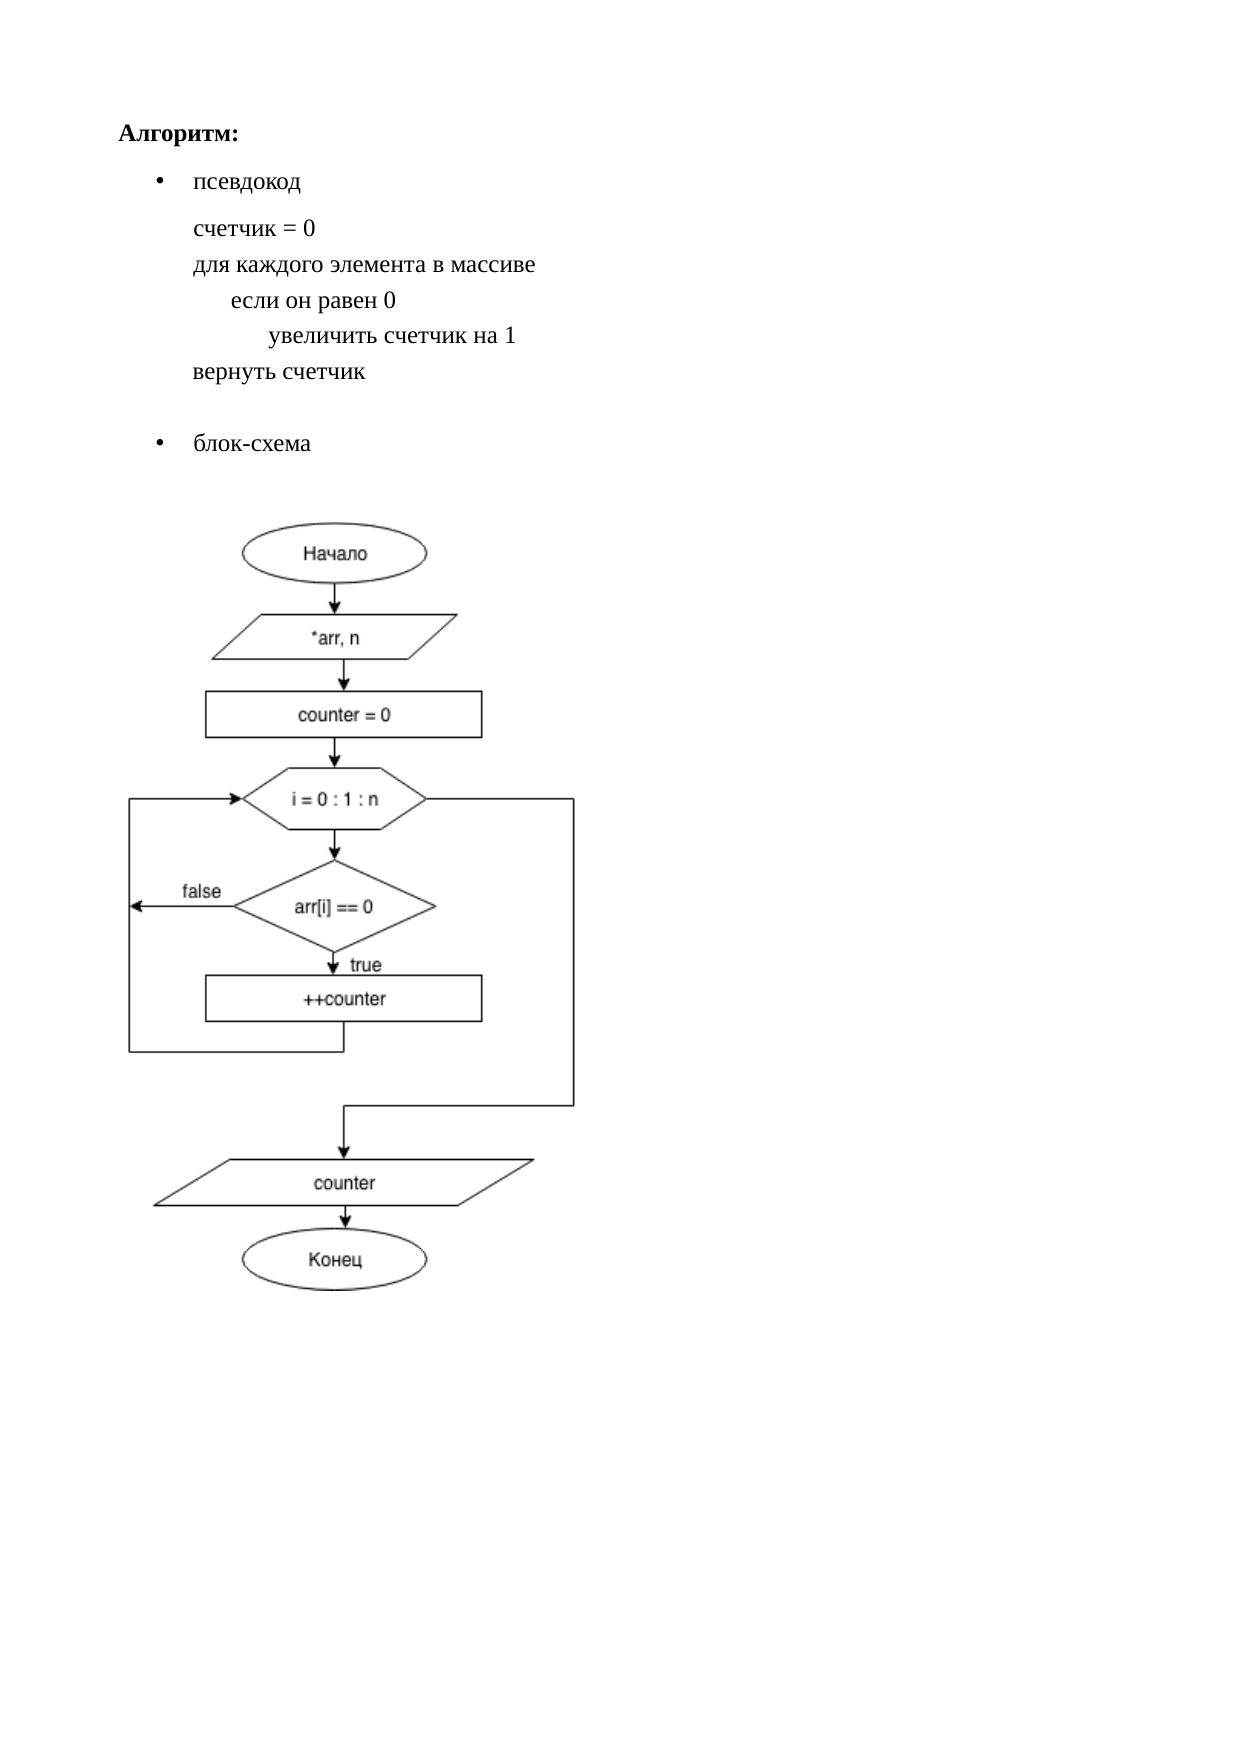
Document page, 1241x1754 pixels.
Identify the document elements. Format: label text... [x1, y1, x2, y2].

text вернуть счетчик [118, 356, 1122, 385]
picture [118, 522, 587, 1291]
list для каждого элемента в массиве [156, 249, 1122, 278]
list если он равен 0 [193, 285, 1122, 313]
list псевдокод [156, 166, 1122, 194]
list счетчик = 0 [156, 213, 1122, 242]
list увеличить счетчик на 1 [231, 321, 1122, 349]
text Алгоритм: [118, 118, 1122, 147]
list блок-схема [156, 428, 1122, 456]
